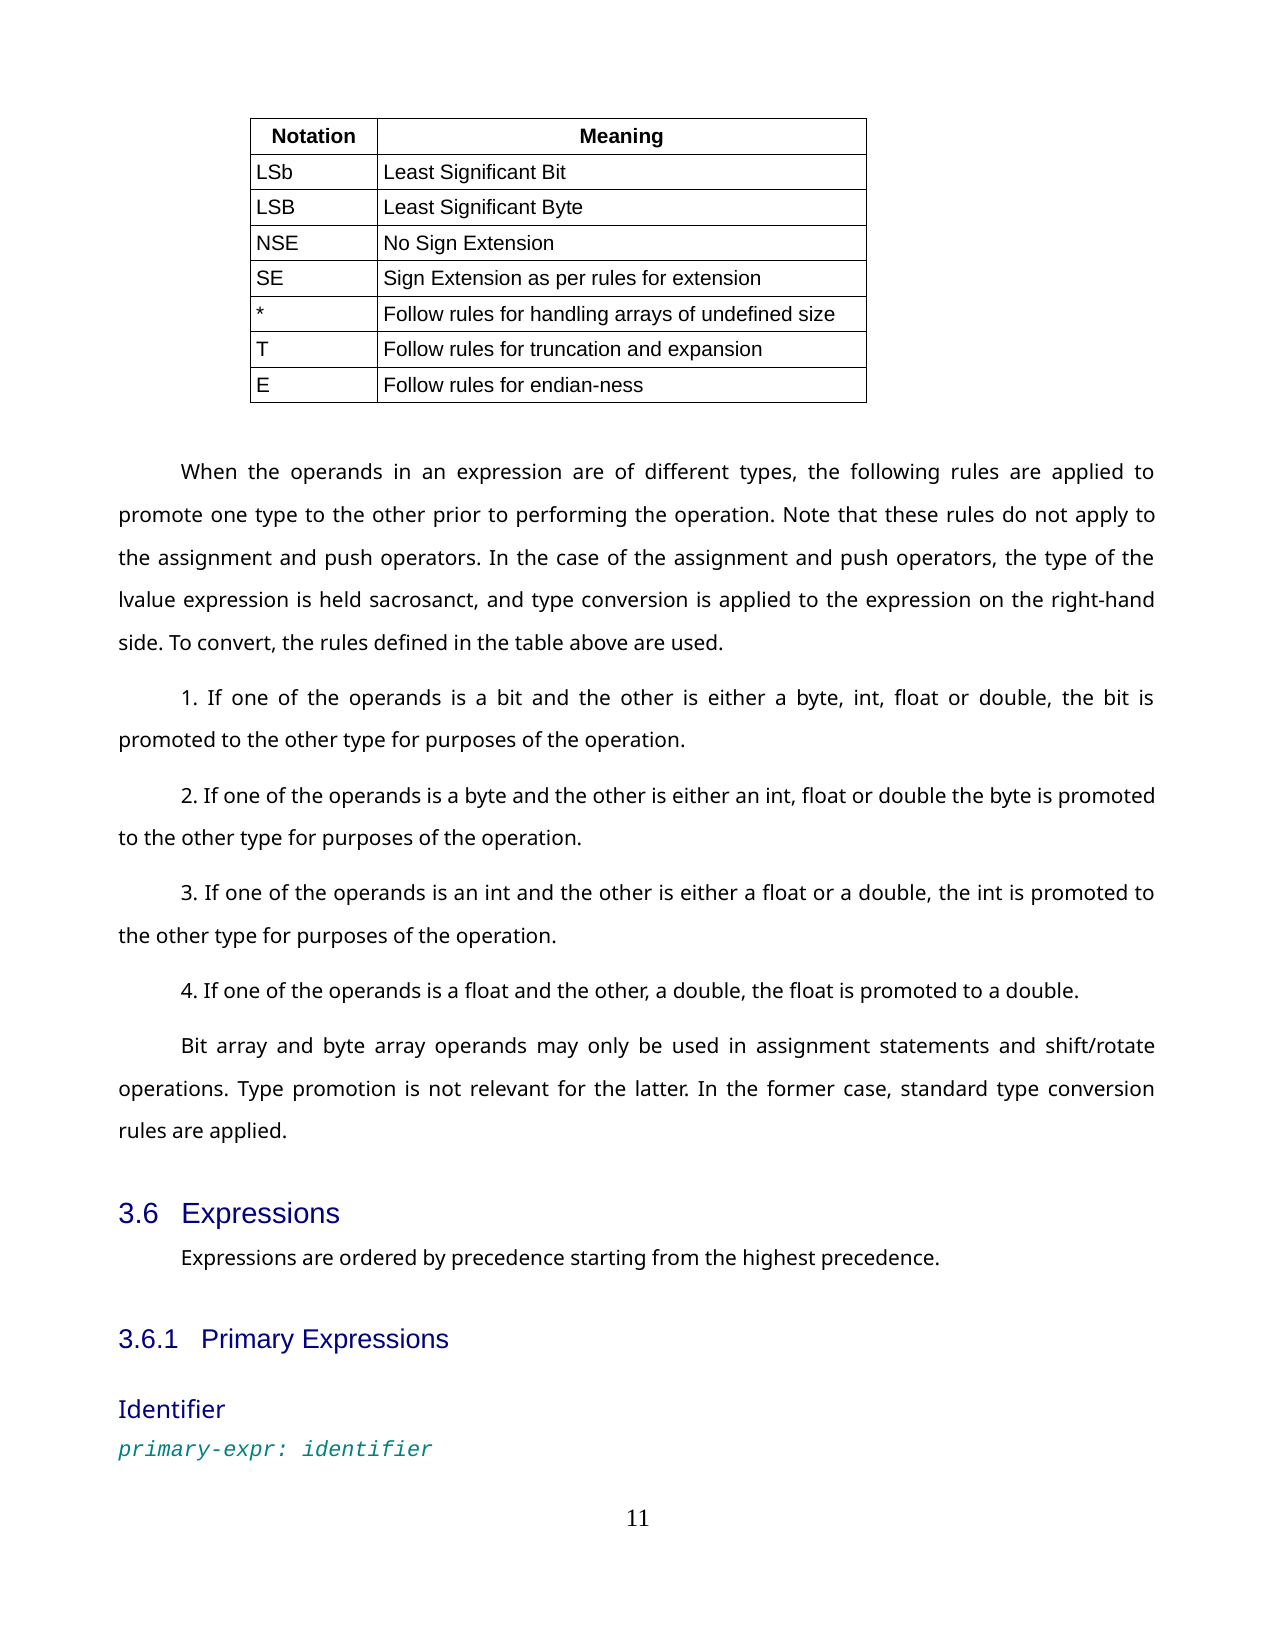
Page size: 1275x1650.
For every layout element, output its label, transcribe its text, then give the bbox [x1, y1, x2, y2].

table_header Notation [251, 119, 377, 154]
subtitle Identifier [118, 1391, 1157, 1425]
table_cell E [251, 368, 377, 402]
table_cell NSE [251, 226, 377, 260]
text Expressions are ordered by precedence starting from the highest precedence. [118, 1243, 1157, 1271]
table_cell Follow rules for truncation and expansion [378, 332, 866, 367]
text 1. If one of the operands is a bit and the other is either a byte, int, float or double, the bit is promoted to the other type for purposes of the operation. [118, 683, 1157, 754]
table_cell SE [251, 261, 377, 296]
table_header Meaning [378, 119, 866, 154]
subtitle Expressions [118, 1197, 1157, 1230]
table_cell Least Significant Byte [378, 190, 866, 225]
table_cell Follow rules for handling arrays of undefined size [378, 297, 866, 331]
subtitle Primary Expressions [118, 1323, 1157, 1354]
table_cell Sign Extension as per rules for extension [378, 261, 866, 296]
table_cell Follow rules for endian-ness [378, 368, 866, 402]
text When the operands in an expression are of different types, the following rules are applied to promote one type to the other prior to performing the operation. Note that these rules do not apply to the assignment and push operators. In the case of the assignment and push operators, the type of the lvalue expression is held sacrosanct, and type conversion is applied to the expression on the right-hand side. To convert, the rules defined in the table above are used. [118, 457, 1157, 656]
text primary-expr: identifier [118, 1438, 1157, 1462]
table_cell Least Significant Bit [378, 155, 866, 189]
table_cell No Sign Extension [378, 226, 866, 260]
table_cell T [251, 332, 377, 367]
table_cell LSb [251, 155, 377, 189]
text Bit array and byte array operands may only be used in assignment statements and shift/rotate operations. Type promotion is not relevant for the latter. In the former case, standard type conversion rules are applied. [118, 1031, 1157, 1145]
text 4. If one of the operands is a float and the other, a double, the float is promoted to a double. [118, 976, 1157, 1004]
table_cell LSB [251, 190, 377, 225]
table_cell * [251, 297, 377, 331]
text 3. If one of the operands is an int and the other is either a float or a double, the int is promoted to the other type for purposes of the operation. [118, 878, 1157, 949]
text 2. If one of the operands is a byte and the other is either an int, float or double the byte is promoted to the other type for purposes of the operation. [118, 781, 1157, 852]
